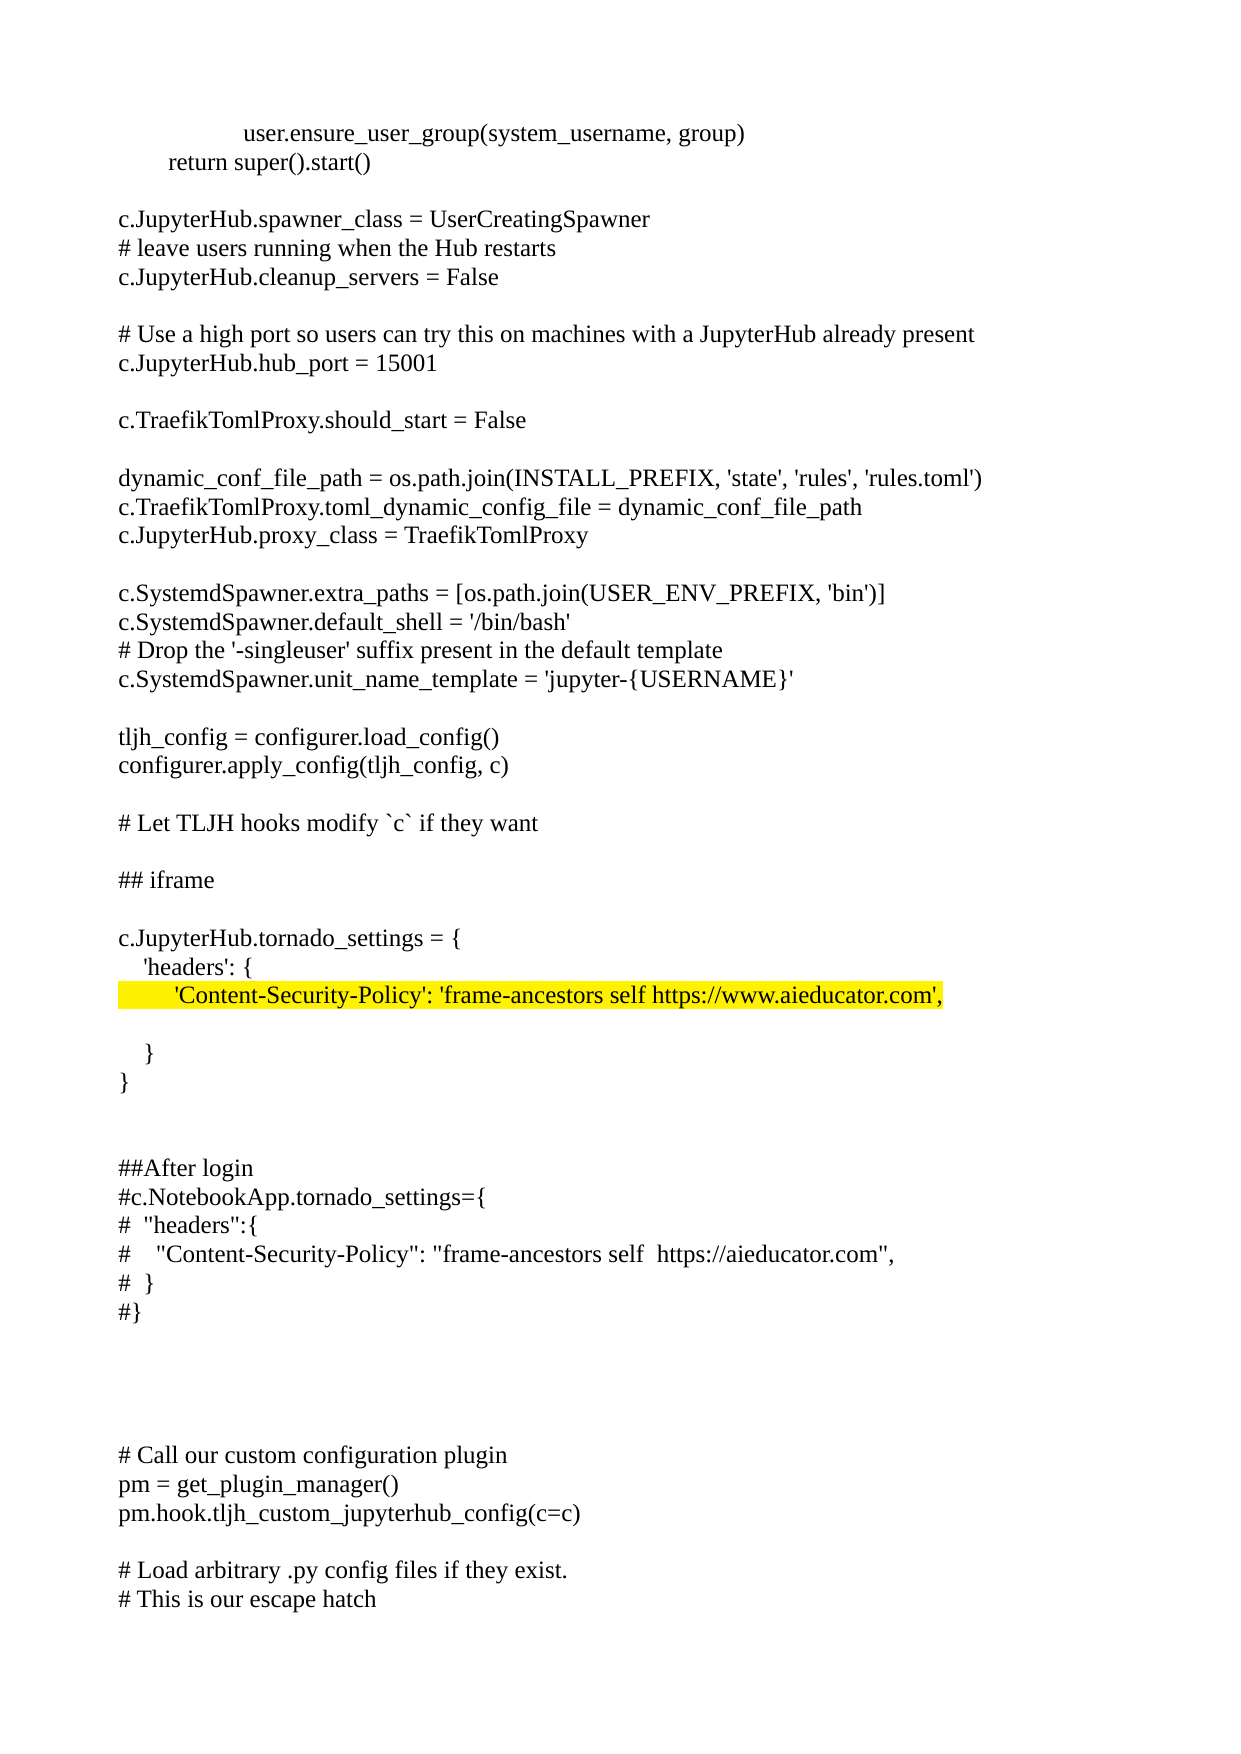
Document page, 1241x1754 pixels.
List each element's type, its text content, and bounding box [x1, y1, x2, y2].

text c.SystemdSpawner.extra_paths = [os.path.join(USER_ENV_PREFIX, 'bin')] [118, 578, 1122, 607]
text # Let TLJH hooks modify `c` if they want [118, 808, 1122, 837]
text user.ensure_user_group(system_username, group) [118, 118, 1122, 147]
text #c.NotebookApp.tornado_settings={ [118, 1182, 1122, 1211]
text # "Content-Security-Policy": "frame-ancestors self https://aieducator.com", [118, 1239, 1122, 1268]
text c.TraefikTomlProxy.should_start = False [118, 406, 1122, 434]
text # "headers":{ [118, 1211, 1122, 1239]
text tljh_config = configurer.load_config() [118, 722, 1122, 751]
text # leave users running when the Hub restarts [118, 233, 1122, 262]
text # } [118, 1268, 1122, 1297]
text c.SystemdSpawner.unit_name_template = 'jupyter-{USERNAME}' [118, 664, 1122, 693]
text 'headers': { [118, 952, 1122, 981]
text configurer.apply_config(tljh_config, c) [118, 751, 1122, 779]
text c.JupyterHub.hub_port = 15001 [118, 348, 1122, 377]
text 'Content-Security-Policy': 'frame-ancestors self https://www.aieducator.com', [118, 981, 1122, 1009]
text # Load arbitrary .py config files if they exist. [118, 1556, 1122, 1584]
text ##After login [118, 1153, 1122, 1182]
text } [118, 1067, 1122, 1096]
text c.JupyterHub.tornado_settings = { [118, 923, 1122, 952]
text c.JupyterHub.proxy_class = TraefikTomlProxy [118, 521, 1122, 549]
text c.JupyterHub.cleanup_servers = False [118, 262, 1122, 291]
text c.JupyterHub.spawner_class = UserCreatingSpawner [118, 204, 1122, 233]
text ## iframe [118, 866, 1122, 894]
text pm.hook.tljh_custom_jupyterhub_config(c=c) [118, 1498, 1122, 1527]
text return super().start() [118, 147, 1122, 176]
text #} [118, 1297, 1122, 1326]
text # Call our custom configuration plugin [118, 1441, 1122, 1469]
text # Use a high port so users can try this on machines with a JupyterHub already present [118, 319, 1122, 348]
text dynamic_conf_file_path = os.path.join(INSTALL_PREFIX, 'state', 'rules', 'rules.toml') [118, 463, 1122, 492]
text c.TraefikTomlProxy.toml_dynamic_config_file = dynamic_conf_file_path [118, 492, 1122, 521]
text c.SystemdSpawner.default_shell = '/bin/bash' [118, 607, 1122, 636]
text pm = get_plugin_manager() [118, 1469, 1122, 1498]
text # This is our escape hatch [118, 1584, 1122, 1613]
text # Drop the '-singleuser' suffix present in the default template [118, 636, 1122, 664]
text } [118, 1038, 1122, 1067]
